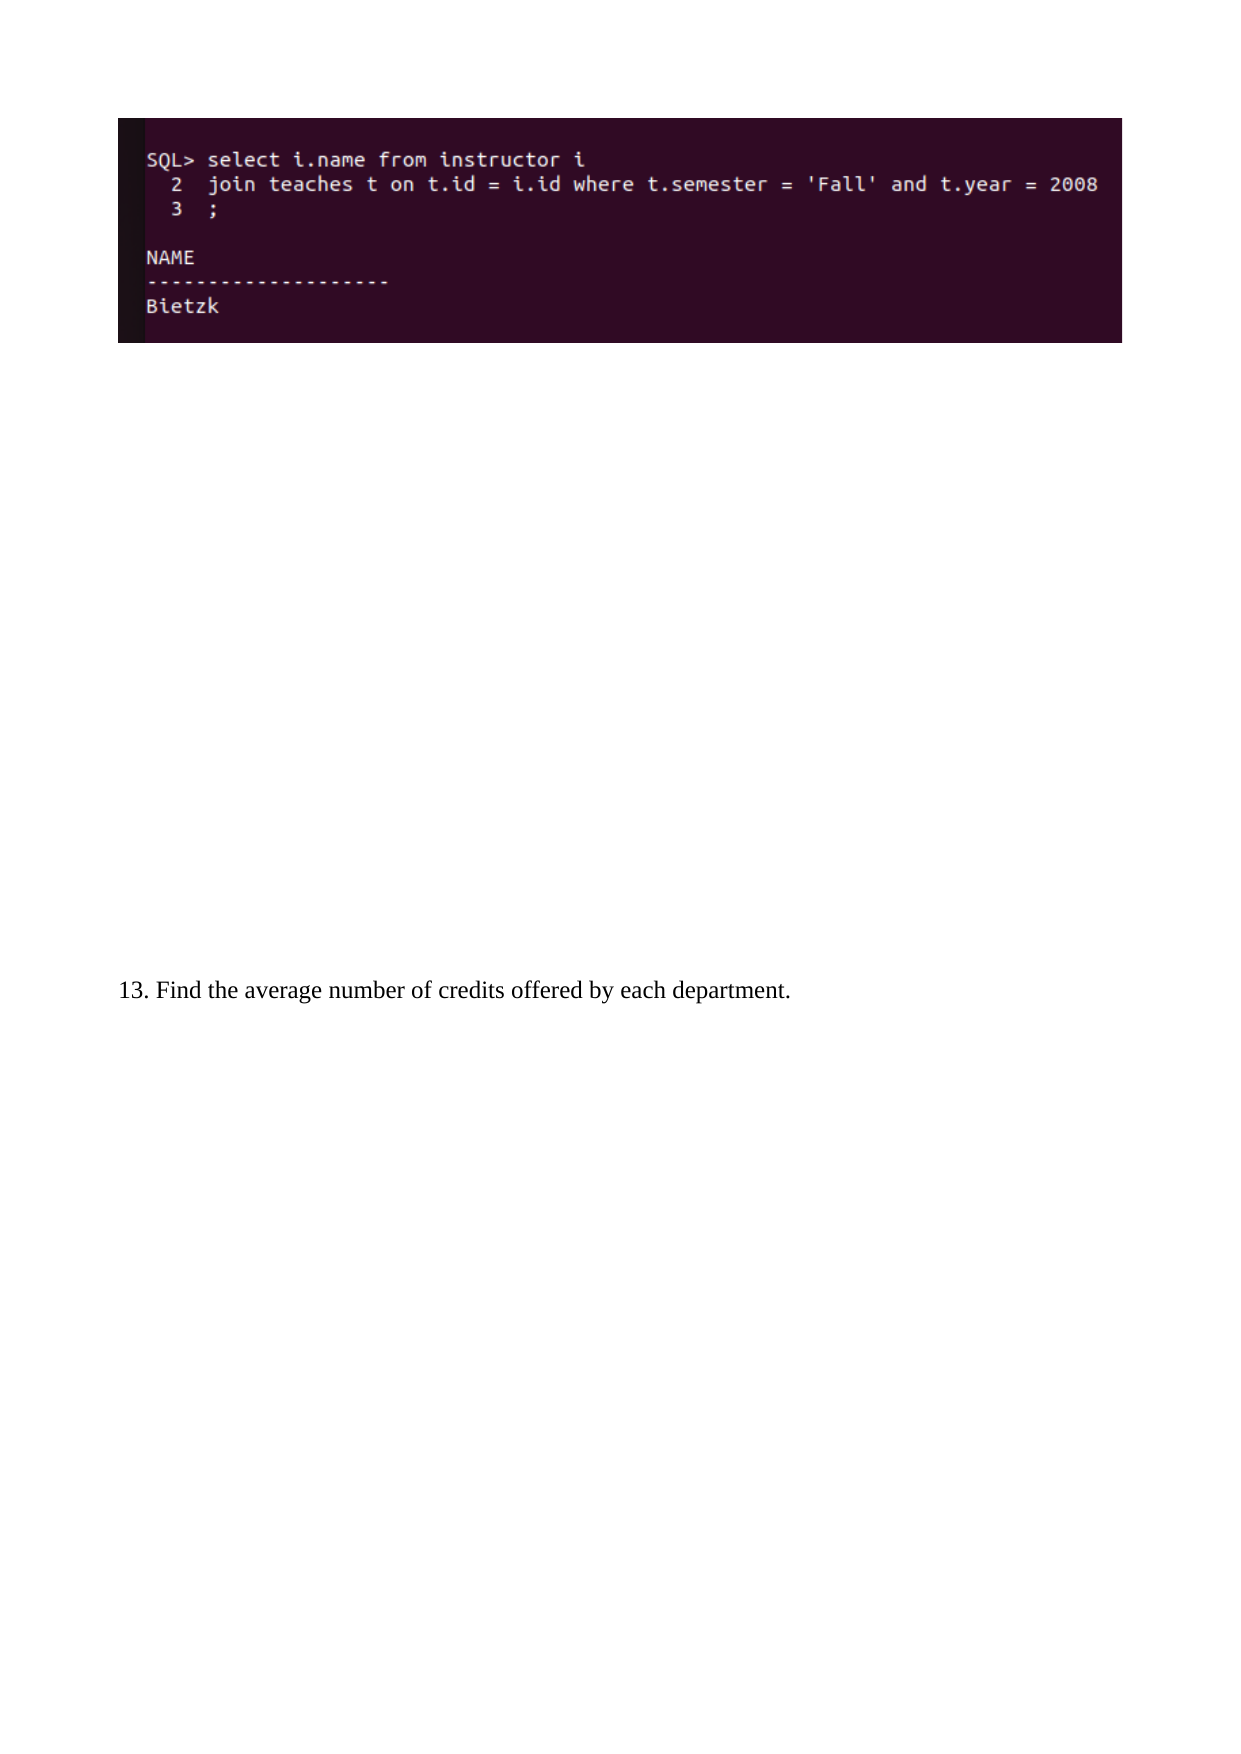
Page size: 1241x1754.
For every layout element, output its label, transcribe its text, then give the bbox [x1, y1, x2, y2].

text 13. Find the average number of credits offered by each department. [118, 976, 1122, 1004]
picture [118, 118, 1123, 343]
